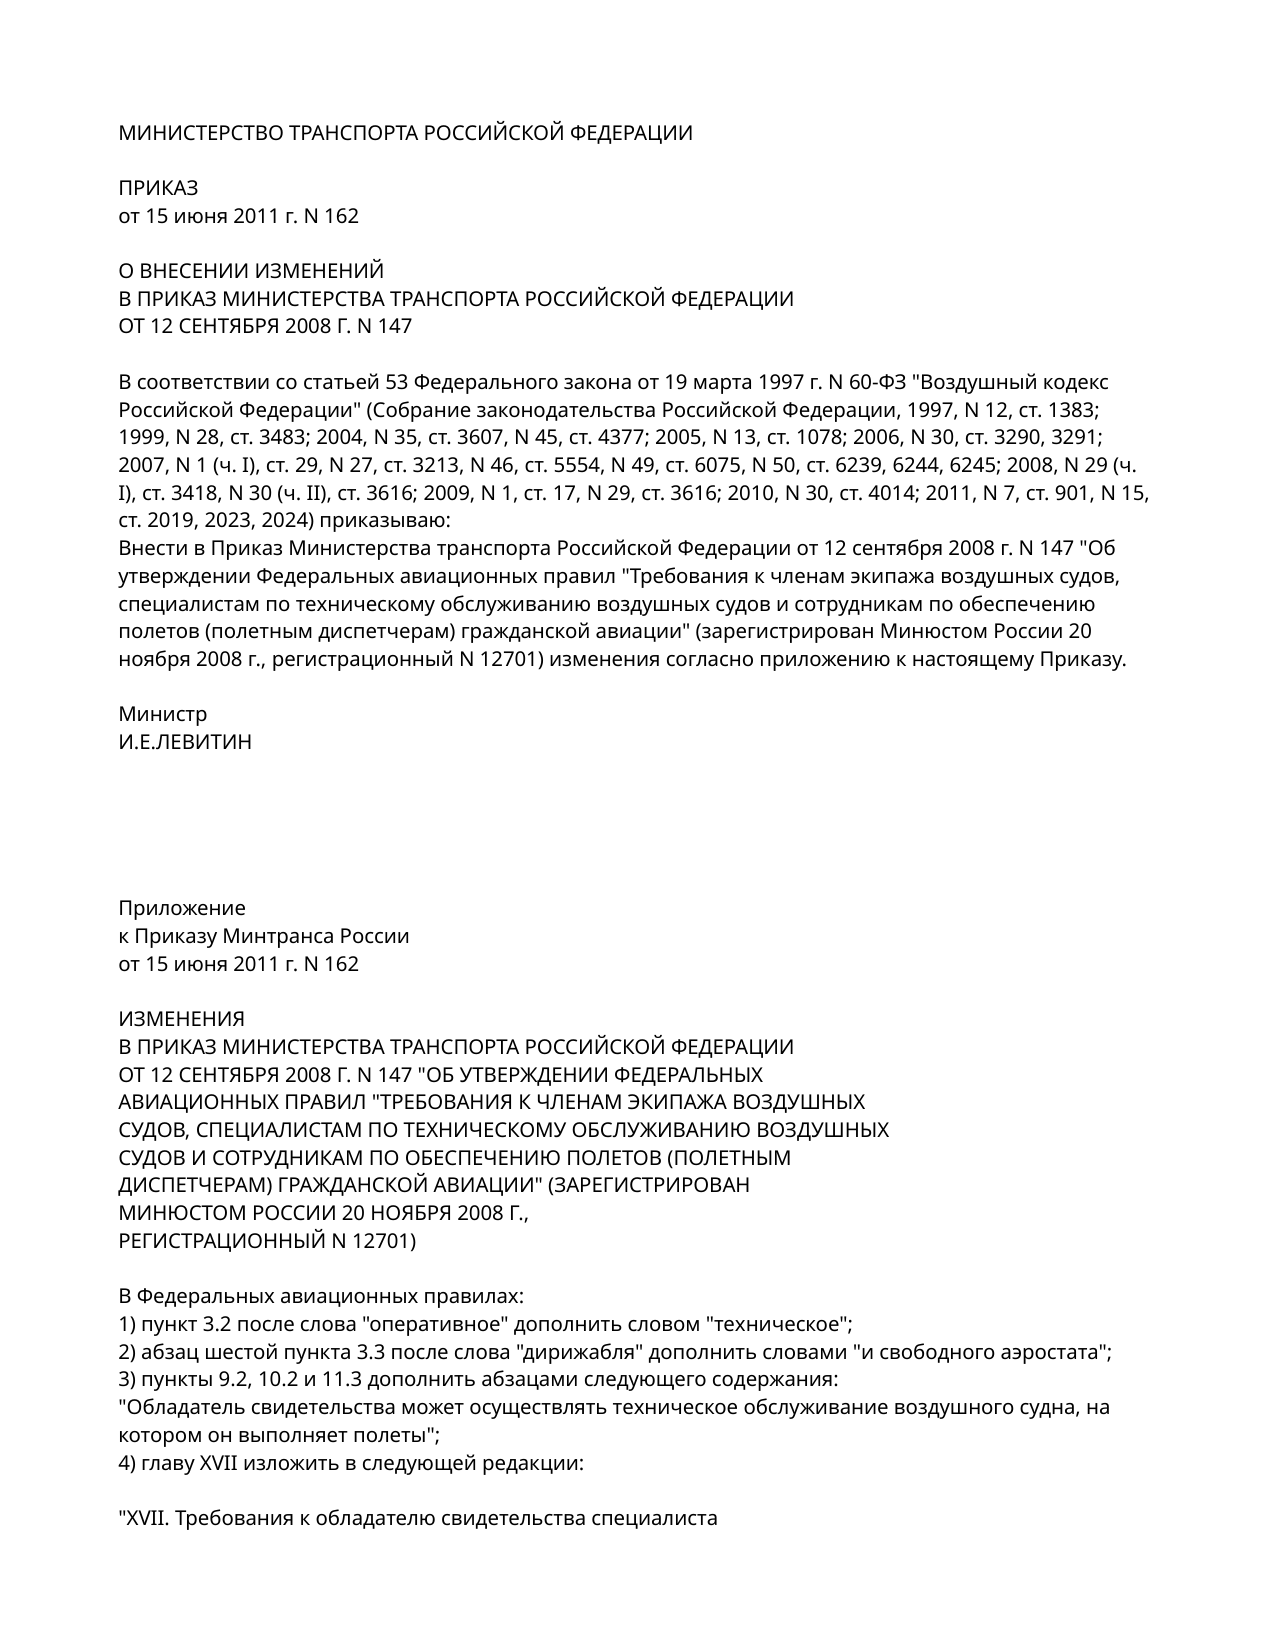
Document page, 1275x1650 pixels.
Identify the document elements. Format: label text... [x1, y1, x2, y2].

text МИНИСТЕРСТВО ТРАНСПОРТА РОССИЙСКОЙ ФЕДЕРАЦИИ ПРИКАЗ от 15 июня 2011 г. N 162 О ВНЕСЕНИИ ИЗМЕНЕНИЙ В ПРИКАЗ МИНИСТЕРСТВА ТРАНСПОРТА РОССИЙСКОЙ ФЕДЕРАЦИИ ОТ 12 СЕНТЯБРЯ 2008 Г. N 147 В соответствии со статьей 53 Федерального закона от 19 марта 1997 г. N 60-ФЗ "Воздушный кодекс Российской Федерации" (Собрание законодательства Российской Федерации, 1997, N 12, ст. 1383; 1999, N 28, ст. 3483; 2004, N 35, ст. 3607, N 45, ст. 4377; 2005, N 13, ст. 1078; 2006, N 30, ст. 3290, 3291; 2007, N 1 (ч. I), ст. 29, N 27, ст. 3213, N 46, ст. 5554, N 49, ст. 6075, N 50, ст. 6239, 6244, 6245; 2008, N 29 (ч. I), ст. 3418, N 30 (ч. II), ст. 3616; 2009, N 1, ст. 17, N 29, ст. 3616; 2010, N 30, ст. 4014; 2011, N 7, ст. 901, N 15, ст. 2019, 2023, 2024) приказываю: Внести в Приказ Министерства транспорта Российской Федерации от 12 сентября 2008 г. N 147 "Об утверждении Федеральных авиационных правил "Требования к членам экипажа воздушных судов, специалистам по техническому обслуживанию воздушных судов и сотрудникам по обеспечению полетов (полетным диспетчерам) гражданской авиации" (зарегистрирован Минюстом России 20 ноября 2008 г., регистрационный N 12701) изменения согласно приложению к настоящему Приказу. Министр И.Е.ЛЕВИТИН Приложение к Приказу Минтранса России от 15 июня 2011 г. N 162 ИЗМЕНЕНИЯ В ПРИКАЗ МИНИСТЕРСТВА ТРАНСПОРТА РОССИЙСКОЙ ФЕДЕРАЦИИ ОТ 12 СЕНТЯБРЯ 2008 Г. N 147 "ОБ УТВЕРЖДЕНИИ ФЕДЕРАЛЬНЫХ АВИАЦИОННЫХ ПРАВИЛ "ТРЕБОВАНИЯ К ЧЛЕНАМ ЭКИПАЖА ВОЗДУШНЫХ СУДОВ, СПЕЦИАЛИСТАМ ПО ТЕХНИЧЕСКОМУ ОБСЛУЖИВАНИЮ ВОЗДУШНЫХ СУДОВ И СОТРУДНИКАМ ПО ОБЕСПЕЧЕНИЮ ПОЛЕТОВ (ПОЛЕТНЫМ ДИСПЕТЧЕРАМ) ГРАЖДАНСКОЙ АВИАЦИИ" (ЗАРЕГИСТРИРОВАН МИНЮСТОМ РОССИИ 20 НОЯБРЯ 2008 Г., РЕГИСТРАЦИОННЫЙ N 12701) В Федеральных авиационных правилах: 1) пункт 3.2 после слова "оперативное" дополнить словом "техническое"; 2) абзац шестой пункта 3.3 после слова "дирижабля" дополнить словами "и свободного аэростата"; 3) пункты 9.2, 10.2 и 11.3 дополнить абзацами следующего содержания: "Обладатель свидетельства может осуществлять техническое обслуживание воздушного судна, на котором он выполняет полеты"; 4) главу XVII изложить в следующей редакции: "XVII. Требования к обладателю свидетельства специалиста [118, 118, 1157, 1531]
